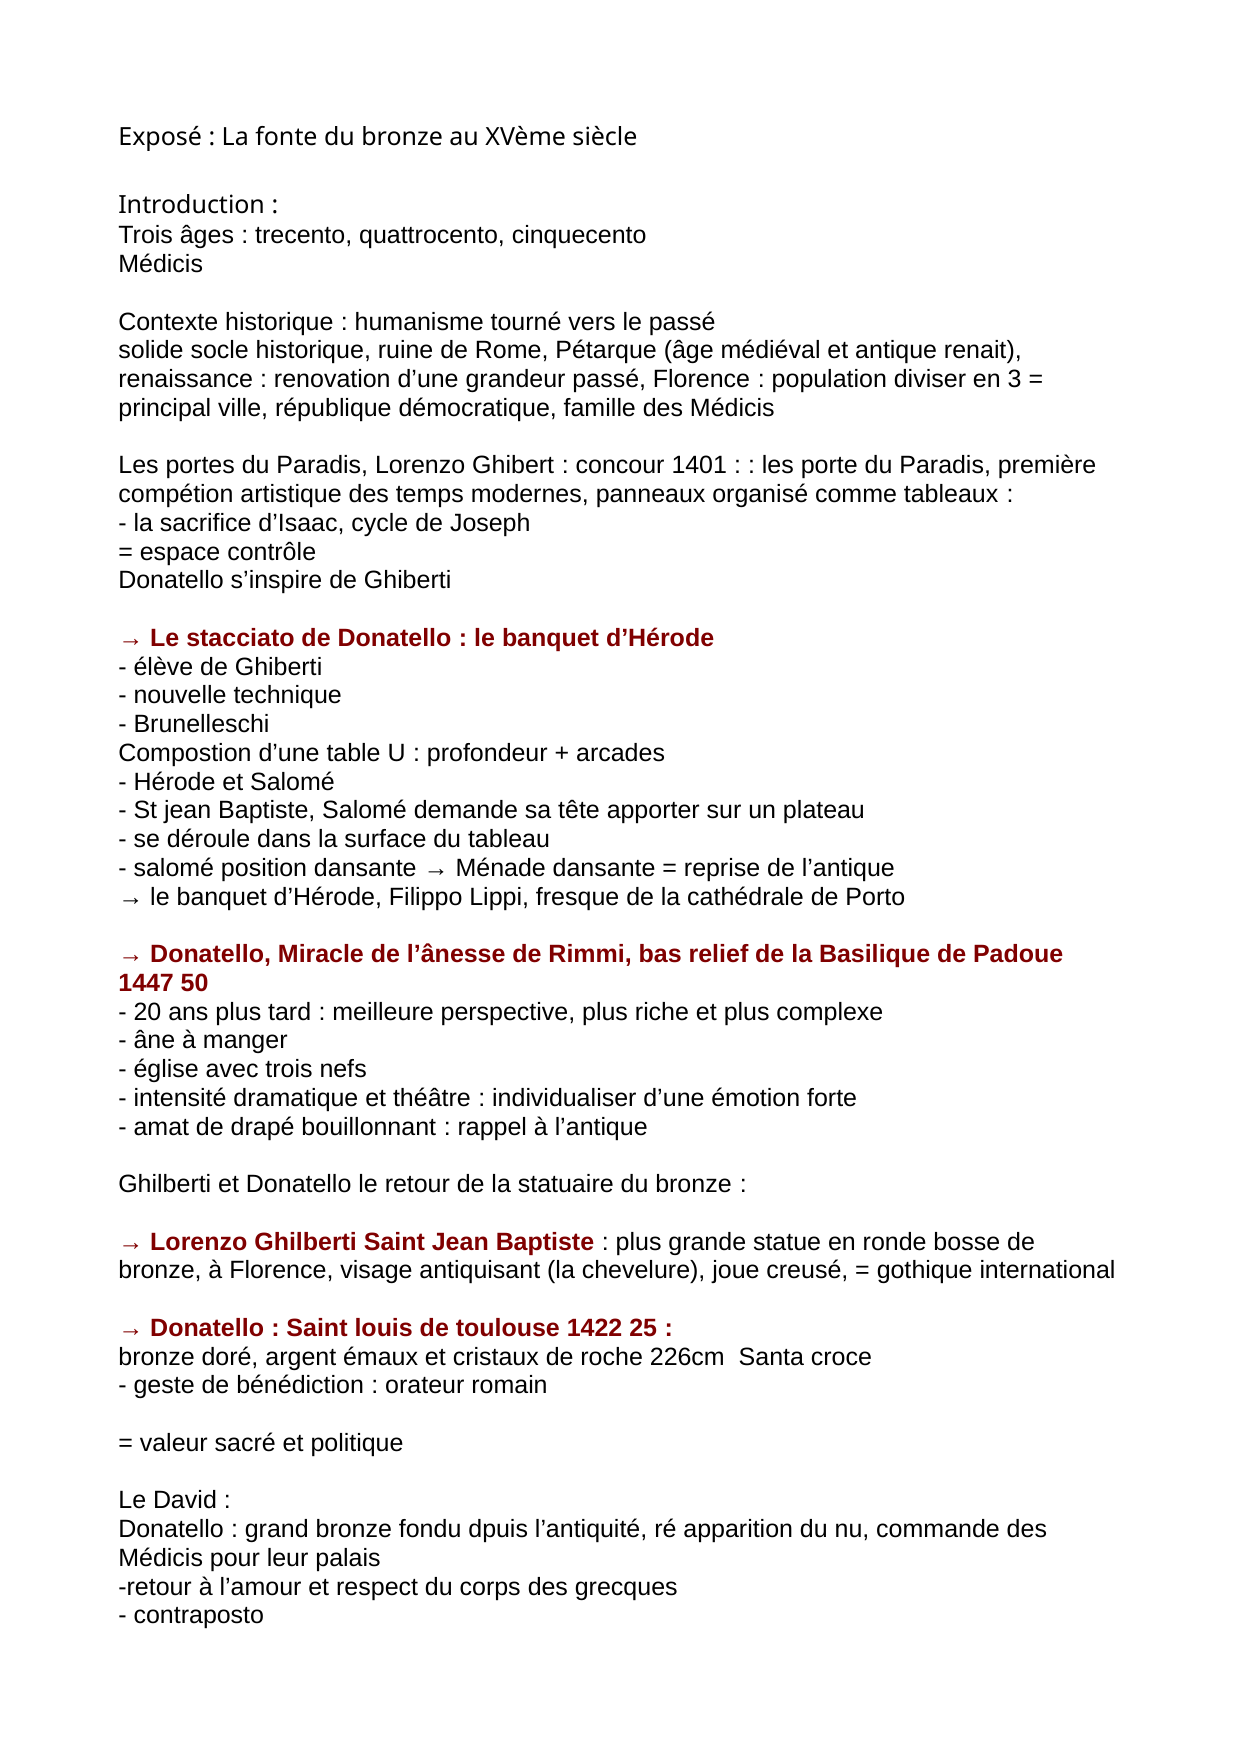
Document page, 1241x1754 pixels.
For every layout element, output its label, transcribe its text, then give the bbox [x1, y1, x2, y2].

text - amat de drapé bouillonnant : rappel à l’antique [118, 1112, 1122, 1140]
text → Donatello, Miracle de l’ânesse de Rimmi, bas relief de la Basilique de Padoue 1447 50 [118, 939, 1122, 997]
text Ghilberti et Donatello le retour de la statuaire du bronze : [118, 1169, 1122, 1198]
text solide socle historique, ruine de Rome, Pétarque (âge médiéval et antique renait), renaissance : renovation d’une grandeur passé, Florence : population diviser en 3 = principal ville, république démocratique, famille des Médicis [118, 335, 1122, 422]
text - geste de bénédiction : orateur romain [118, 1370, 1122, 1399]
text → Lorenzo Ghilberti Saint Jean Baptiste : plus grande statue en ronde bosse de bronze, à Florence, visage antiquisant (la chevelure), joue creusé, = gothique international [118, 1227, 1122, 1284]
text - St jean Baptiste, Salomé demande sa tête apporter sur un plateau [118, 795, 1122, 824]
text - intensité dramatique et théâtre : individualiser d’une émotion forte [118, 1083, 1122, 1112]
text bronze doré, argent émaux et cristaux de roche 226cm Santa croce [118, 1342, 1122, 1370]
text = espace contrôle [118, 537, 1122, 565]
text → le banquet d’Hérode, Filippo Lippi, fresque de la cathédrale de Porto [118, 882, 1122, 910]
text → Le stacciato de Donatello : le banquet d’Hérode [118, 623, 1122, 652]
text - âne à manger [118, 1025, 1122, 1054]
text - élève de Ghiberti [118, 652, 1122, 680]
text Les portes du Paradis, Lorenzo Ghibert : concour 1401 : : les porte du Paradis, première compétion artistique des temps modernes, panneaux organisé comme tableaux : [118, 450, 1122, 508]
text Le David : [118, 1485, 1122, 1514]
text = valeur sacré et politique [118, 1428, 1122, 1457]
text - contraposto [118, 1600, 1122, 1629]
text - église avec trois nefs [118, 1054, 1122, 1083]
text → Donatello : Saint louis de toulouse 1422 25 : [118, 1313, 1122, 1342]
text Compostion d’une table U : profondeur + arcades [118, 738, 1122, 767]
text Médicis [118, 249, 1122, 278]
text - nouvelle technique [118, 680, 1122, 709]
text - se déroule dans la surface du tableau [118, 824, 1122, 853]
text -retour à l’amour et respect du corps des grecques [118, 1572, 1122, 1600]
text - 20 ans plus tard : meilleure perspective, plus riche et plus complexe [118, 997, 1122, 1025]
text Donatello s’inspire de Ghiberti [118, 565, 1122, 594]
text - salomé position dansante → Ménade dansante = reprise de l’antique [118, 853, 1122, 882]
text Donatello : grand bronze fondu dpuis l’antiquité, ré apparition du nu, commande des Médicis pour leur palais [118, 1514, 1122, 1572]
text - Brunelleschi [118, 709, 1122, 738]
text Introduction : [118, 186, 1122, 220]
text - Hérode et Salomé [118, 767, 1122, 795]
text Exposé : La fonte du bronze au XVème siècle [118, 118, 1122, 152]
text Trois âges : trecento, quattrocento, cinquecento [118, 220, 1122, 249]
text Contexte historique : humanisme tourné vers le passé [118, 307, 1122, 335]
text - la sacrifice d’Isaac, cycle de Joseph [118, 508, 1122, 537]
